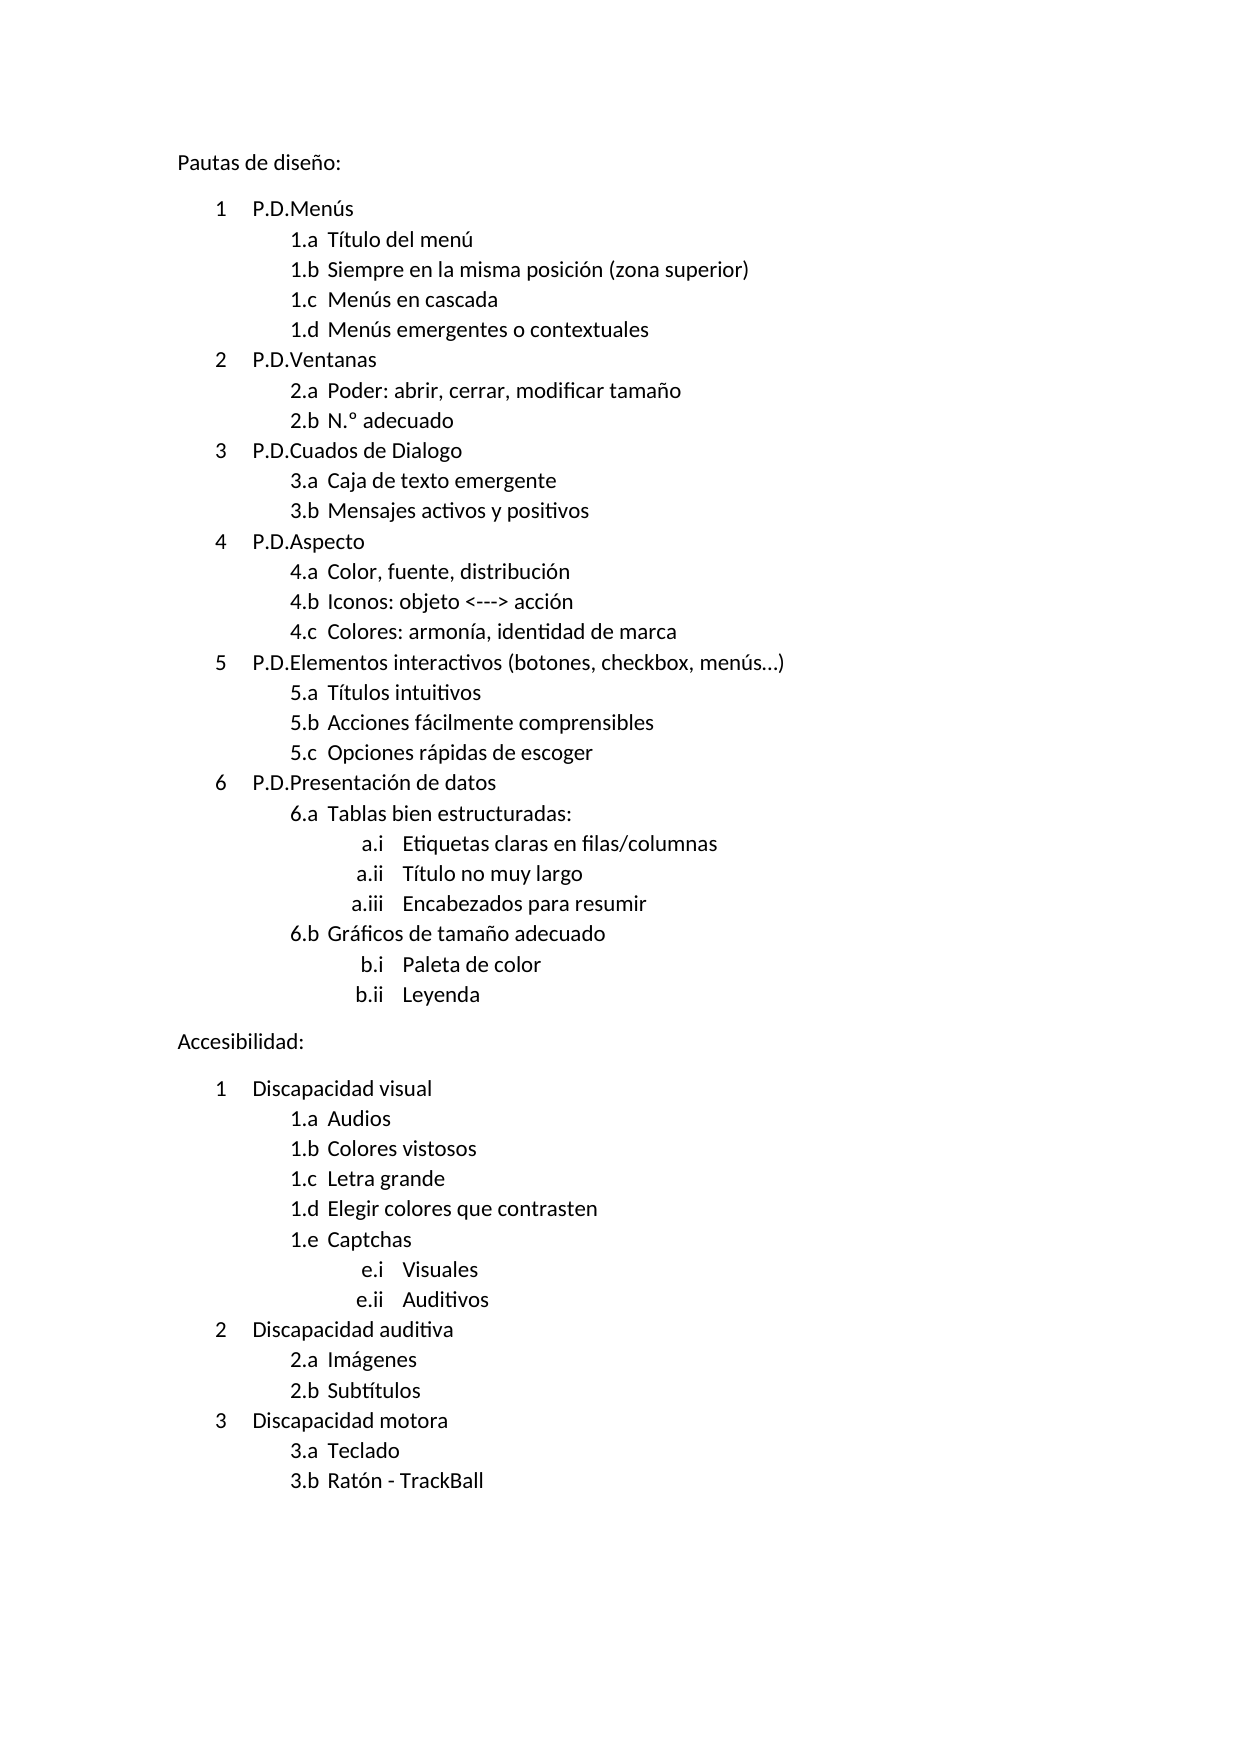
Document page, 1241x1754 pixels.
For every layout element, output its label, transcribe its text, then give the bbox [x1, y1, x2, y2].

list P.D.Menús [215, 194, 1063, 222]
list Color, fuente, distribución [290, 557, 1063, 585]
list Tablas bien estructuradas: [290, 799, 1063, 827]
list Teclado [290, 1436, 1063, 1464]
list Acciones fácilmente comprensibles [290, 708, 1063, 736]
list Captchas [290, 1225, 1063, 1253]
list Menús emergentes o contextuales [290, 315, 1063, 343]
list Siempre en la misma posición (zona superior) [290, 255, 1063, 283]
list Colores vistosos [290, 1134, 1063, 1162]
list Leyenda [383, 980, 1063, 1008]
list Subtítulos [290, 1376, 1063, 1404]
list N.º adecuado [290, 406, 1063, 434]
list Discapacidad visual [215, 1074, 1063, 1102]
list Opciones rápidas de escoger [290, 738, 1063, 766]
list Discapacidad auditiva [215, 1315, 1063, 1343]
list Visuales [383, 1255, 1063, 1283]
list Títulos intuitivos [290, 678, 1063, 706]
list Elegir colores que contrasten [290, 1194, 1063, 1222]
list Encabezados para resumir [383, 889, 1063, 917]
list Iconos: objeto <---> acción [290, 587, 1063, 615]
list Etiquetas claras en filas/columnas [383, 829, 1063, 857]
list P.D.Presentación de datos [215, 768, 1063, 796]
list Mensajes activos y positivos [290, 497, 1063, 524]
list Audios [290, 1104, 1063, 1132]
list Auditivos [383, 1285, 1063, 1313]
text Pautas de diseño: [177, 148, 1063, 176]
list Título no muy largo [383, 859, 1063, 887]
list Imágenes [290, 1346, 1063, 1373]
list Discapacidad motora [215, 1406, 1063, 1434]
list Título del menú [290, 225, 1063, 253]
list P.D.Ventanas [215, 346, 1063, 373]
list Paleta de color [383, 950, 1063, 978]
list Ratón - TrackBall [290, 1466, 1063, 1494]
list Menús en cascada [290, 285, 1063, 313]
text Accesibilidad: [177, 1027, 1063, 1055]
list Colores: armonía, identidad de marca [290, 617, 1063, 645]
list P.D.Cuados de Dialogo [215, 436, 1063, 464]
list Gráficos de tamaño adecuado [290, 919, 1063, 947]
list Letra grande [290, 1164, 1063, 1192]
list P.D.Elementos interactivos (botones, checkbox, menús…) [215, 648, 1063, 676]
list Caja de texto emergente [290, 466, 1063, 494]
list P.D.Aspecto [215, 527, 1063, 555]
list Poder: abrir, cerrar, modificar tamaño [290, 376, 1063, 404]
